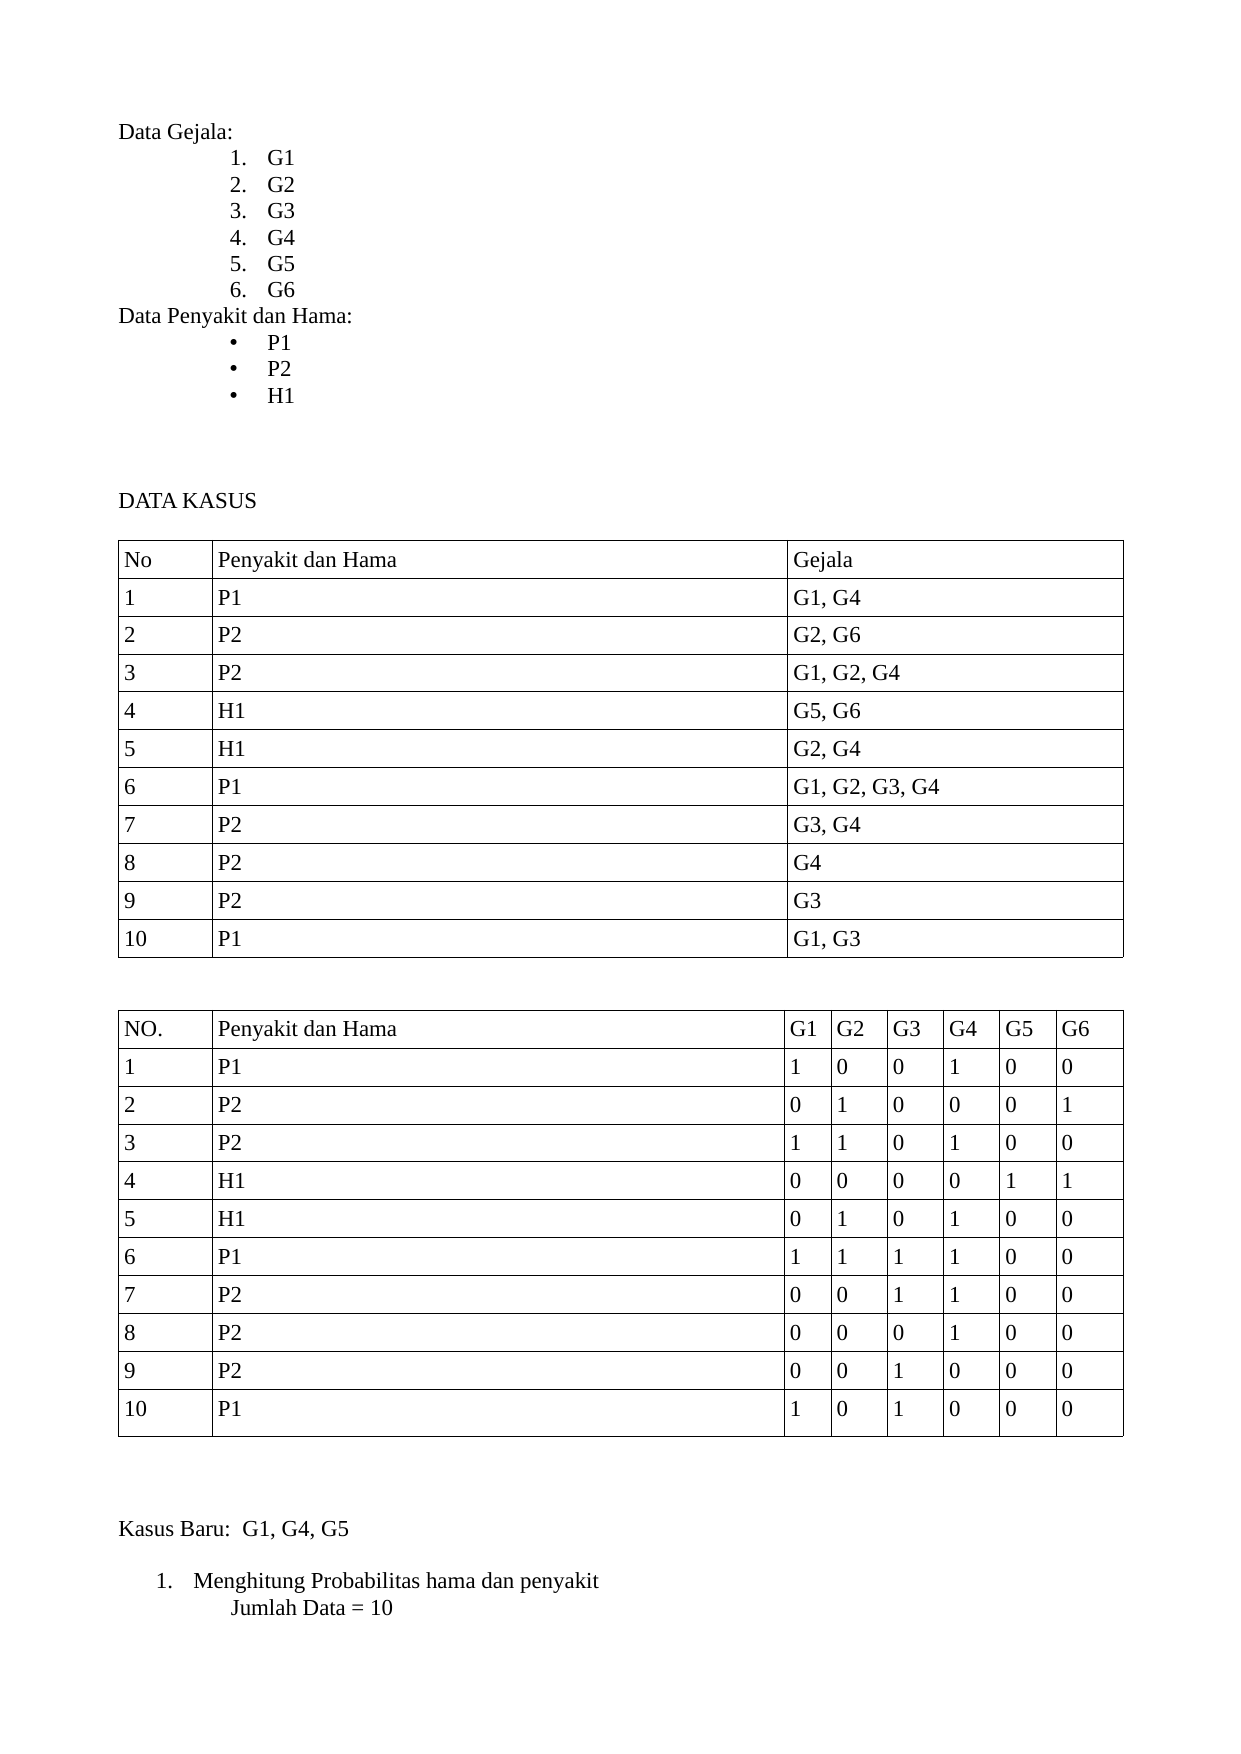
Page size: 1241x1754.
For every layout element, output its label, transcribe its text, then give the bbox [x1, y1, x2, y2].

table_cell 1 [832, 1238, 887, 1275]
table_cell 1 [832, 1125, 887, 1161]
list Menghitung Probabilitas hama dan penyakit [156, 1568, 1122, 1594]
table_cell 0 [832, 1049, 887, 1086]
table_cell P1 [213, 1390, 784, 1436]
table_cell 10 [119, 1390, 212, 1436]
table_cell 0 [1057, 1049, 1123, 1086]
table_cell P2 [213, 1352, 784, 1389]
table_cell P1 [213, 768, 787, 805]
table_cell 0 [888, 1049, 943, 1086]
table_cell 0 [1000, 1352, 1056, 1389]
table_cell P2 [213, 655, 787, 691]
table_cell P2 [213, 617, 787, 653]
table_cell 9 [119, 882, 212, 919]
table_cell 8 [119, 844, 212, 881]
table_cell P2 [213, 1314, 784, 1351]
table_cell 1 [944, 1238, 999, 1275]
table_cell P1 [213, 1049, 784, 1086]
table_cell G2, G6 [788, 617, 1123, 653]
table_cell 0 [832, 1314, 887, 1351]
table_cell P2 [213, 844, 787, 881]
table_cell 0 [1057, 1276, 1123, 1313]
table_cell 1 [119, 1049, 212, 1086]
table_cell 0 [832, 1162, 887, 1199]
table_cell 1 [944, 1314, 999, 1351]
list G2 [229, 171, 1122, 197]
table_cell G2, G4 [788, 730, 1123, 767]
list G5 [229, 250, 1122, 276]
table_cell 0 [1000, 1276, 1056, 1313]
table_cell 1 [832, 1087, 887, 1123]
table_cell 5 [119, 730, 212, 767]
table_cell 1 [888, 1352, 943, 1389]
table_header G1 [785, 1011, 831, 1048]
table_cell 0 [785, 1162, 831, 1199]
table_cell 0 [1000, 1200, 1056, 1237]
table_cell G5, G6 [788, 692, 1123, 729]
table_cell 0 [944, 1352, 999, 1389]
table_cell P2 [213, 1125, 784, 1161]
table_header NO. [119, 1011, 212, 1048]
table_cell 0 [1057, 1390, 1123, 1436]
table_cell 7 [119, 1276, 212, 1313]
table_cell 0 [888, 1125, 943, 1161]
table_cell 0 [944, 1162, 999, 1199]
table_cell 0 [944, 1390, 999, 1436]
table_cell 1 [785, 1125, 831, 1161]
table_cell 3 [119, 1125, 212, 1161]
list P1 [229, 329, 1122, 355]
table_cell 0 [1057, 1200, 1123, 1237]
table_cell 6 [119, 768, 212, 805]
list G6 [229, 276, 1122, 303]
text Data Penyakit dan Hama: [118, 303, 1122, 329]
list Jumlah Data = 10 [193, 1594, 1122, 1620]
text Data Gejala: [118, 118, 1122, 144]
table_cell 0 [832, 1352, 887, 1389]
table_cell 0 [832, 1276, 887, 1313]
table_cell P1 [213, 920, 787, 957]
table_cell 0 [832, 1390, 887, 1436]
table_cell H1 [213, 730, 787, 767]
table_cell 0 [785, 1200, 831, 1237]
table_cell 1 [944, 1125, 999, 1161]
table_cell 0 [1057, 1352, 1123, 1389]
table_cell 1 [785, 1238, 831, 1275]
table_header Gejala [788, 541, 1123, 578]
table_cell G1, G2, G3, G4 [788, 768, 1123, 805]
table_cell 0 [785, 1087, 831, 1123]
table_cell 0 [785, 1352, 831, 1389]
table_cell 1 [1000, 1162, 1056, 1199]
table_cell 1 [119, 579, 212, 616]
table_header G2 [832, 1011, 887, 1048]
table_cell 7 [119, 806, 212, 843]
table_cell 0 [1000, 1087, 1056, 1123]
table_cell 10 [119, 920, 212, 957]
text Kasus Baru: G1, G4, G5 [118, 1515, 1122, 1541]
table_cell 0 [888, 1314, 943, 1351]
table_cell 0 [785, 1276, 831, 1313]
table_cell P2 [213, 1087, 784, 1123]
list G3 [229, 197, 1122, 223]
table_cell 0 [888, 1087, 943, 1123]
table_cell 0 [944, 1087, 999, 1123]
table_cell P2 [213, 1276, 784, 1313]
table_cell G3 [788, 882, 1123, 919]
table_cell 1 [888, 1276, 943, 1313]
table_cell 0 [1000, 1238, 1056, 1275]
table_header G4 [944, 1011, 999, 1048]
table_cell 0 [1000, 1049, 1056, 1086]
table_cell G3, G4 [788, 806, 1123, 843]
table_cell P2 [213, 806, 787, 843]
table_cell 1 [888, 1390, 943, 1436]
table_cell 1 [944, 1276, 999, 1313]
table_cell 4 [119, 692, 212, 729]
table_cell 1 [1057, 1087, 1123, 1123]
table_cell 4 [119, 1162, 212, 1199]
table_cell 8 [119, 1314, 212, 1351]
table_cell H1 [213, 1200, 784, 1237]
table_cell P1 [213, 579, 787, 616]
table_cell 0 [1000, 1314, 1056, 1351]
table_cell 2 [119, 617, 212, 653]
text DATA KASUS [118, 487, 1122, 513]
table_cell 0 [1057, 1125, 1123, 1161]
table_cell 1 [944, 1200, 999, 1237]
table_cell P2 [213, 882, 787, 919]
list P2 [229, 355, 1122, 382]
table_cell 9 [119, 1352, 212, 1389]
table_header Penyakit dan Hama [213, 1011, 784, 1048]
table_cell 0 [785, 1314, 831, 1351]
table_header No [119, 541, 212, 578]
table_cell 0 [1000, 1390, 1056, 1436]
table_header Penyakit dan Hama [213, 541, 787, 578]
table_cell 0 [1000, 1125, 1056, 1161]
table_cell G1, G3 [788, 920, 1123, 957]
table_cell 6 [119, 1238, 212, 1275]
table_cell 0 [888, 1200, 943, 1237]
table_cell 1 [888, 1238, 943, 1275]
table_header G3 [888, 1011, 943, 1048]
table_cell 5 [119, 1200, 212, 1237]
table_cell G1, G2, G4 [788, 655, 1123, 691]
table_cell 0 [1057, 1314, 1123, 1351]
table_header G6 [1057, 1011, 1123, 1048]
table_cell 3 [119, 655, 212, 691]
table_cell 1 [832, 1200, 887, 1237]
table_cell 0 [1057, 1238, 1123, 1275]
table_cell 0 [888, 1162, 943, 1199]
table_cell H1 [213, 692, 787, 729]
table_cell G4 [788, 844, 1123, 881]
table_cell G1, G4 [788, 579, 1123, 616]
table_header G5 [1000, 1011, 1056, 1048]
list G1 [229, 144, 1122, 171]
table_cell 1 [785, 1049, 831, 1086]
table_cell H1 [213, 1162, 784, 1199]
list H1 [229, 382, 1122, 408]
table_cell 1 [944, 1049, 999, 1086]
table_cell 1 [1057, 1162, 1123, 1199]
table_cell P1 [213, 1238, 784, 1275]
list G4 [229, 223, 1122, 250]
table_cell 1 [785, 1390, 831, 1436]
table_cell 2 [119, 1087, 212, 1123]
